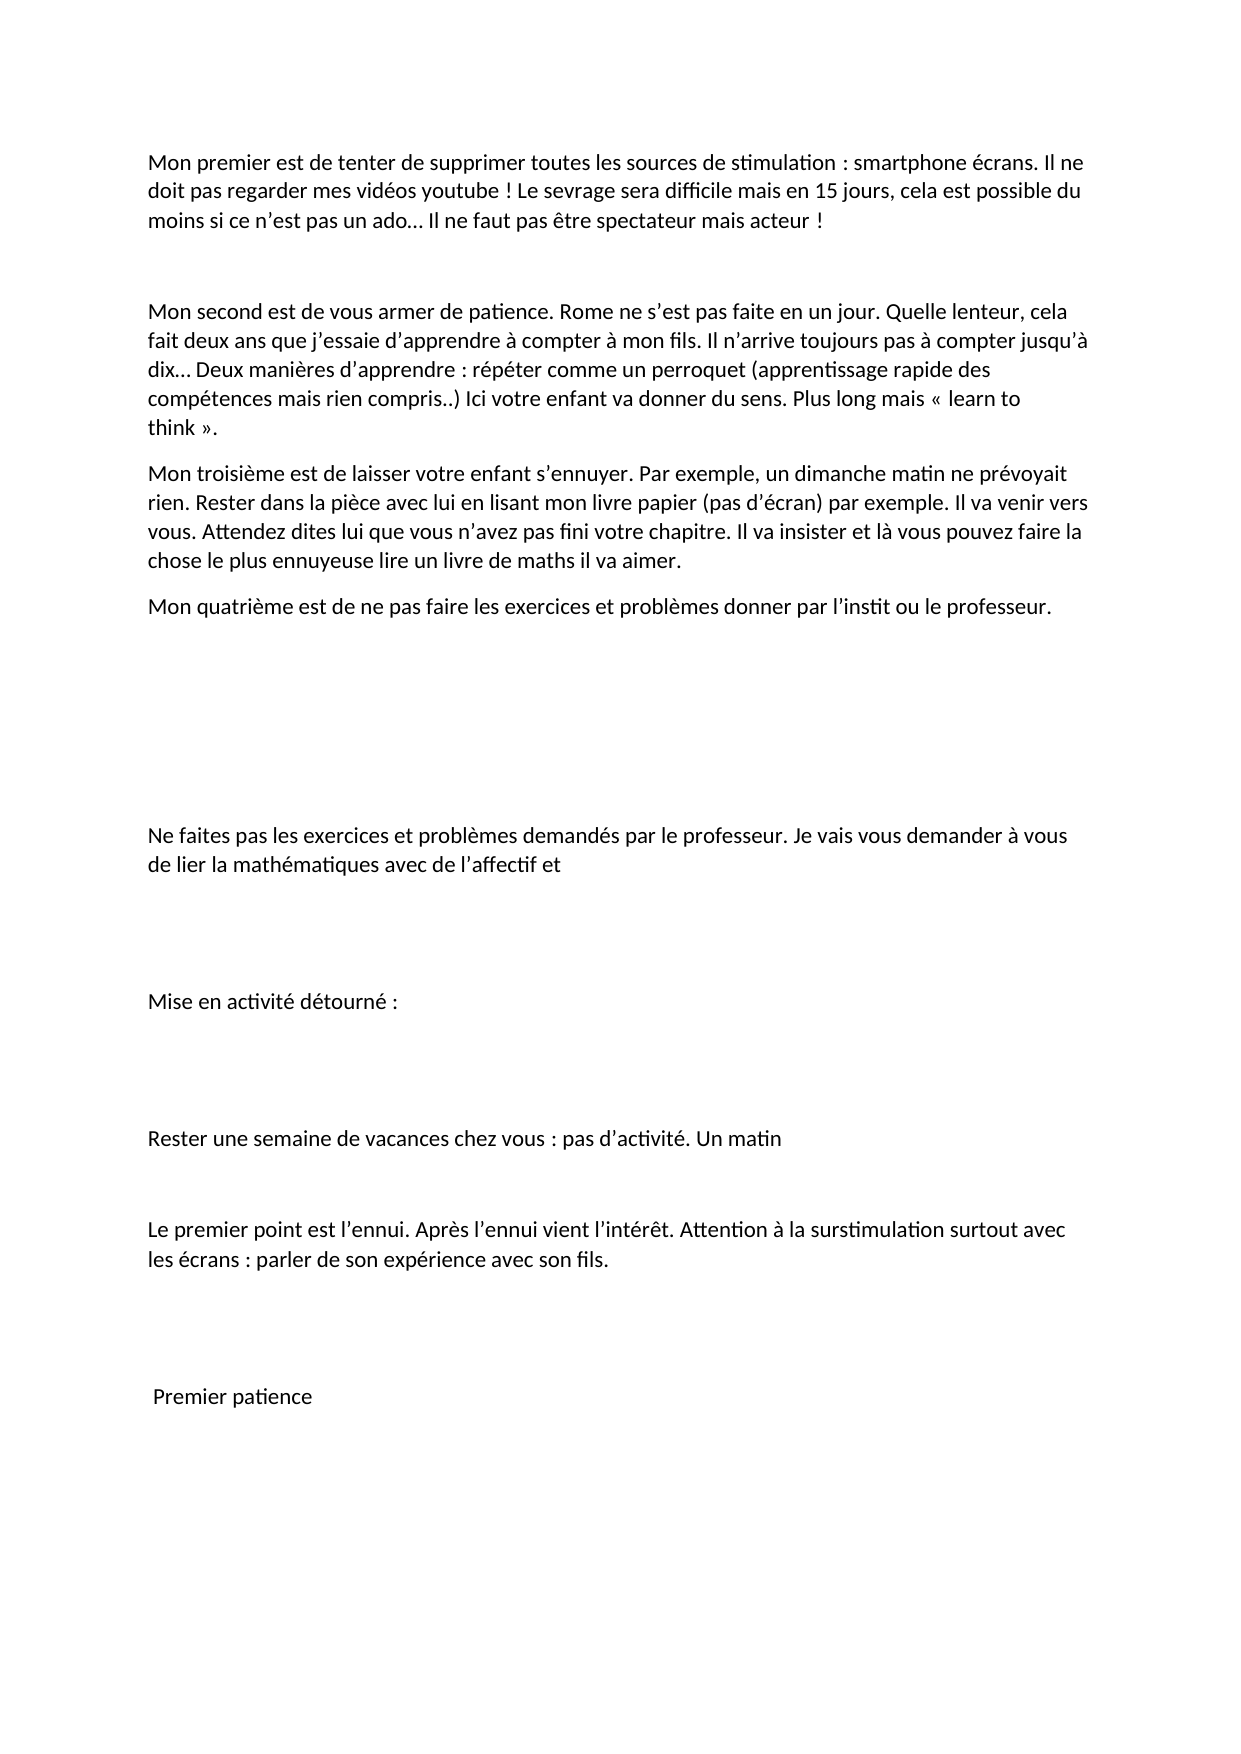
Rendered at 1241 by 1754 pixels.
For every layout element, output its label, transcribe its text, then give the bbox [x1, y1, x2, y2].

text Rester une semaine de vacances chez vous : pas d’activité. Un matin [148, 1124, 1093, 1152]
text Mon premier est de tenter de supprimer toutes les sources de stimulation : smartphone écrans. Il ne doit pas regarder mes vidéos youtube ! Le sevrage sera difficile mais en 15 jours, cela est possible du moins si ce n’est pas un ado… Il ne faut pas être spectateur mais acteur ! [148, 148, 1093, 234]
text Mise en activité détourné : [148, 987, 1093, 1015]
text Le premier point est l’ennui. Après l’ennui vient l’intérêt. Attention à la surstimulation surtout avec les écrans : parler de son expérience avec son fils. [148, 1216, 1093, 1273]
text Mon quatrième est de ne pas faire les exercices et problèmes donner par l’instit ou le professeur. [148, 592, 1093, 620]
text Mon troisième est de laisser votre enfant s’ennuyer. Par exemple, un dimanche matin ne prévoyait rien. Rester dans la pièce avec lui en lisant mon livre papier (pas d’écran) par exemple. Il va venir vers vous. Attendez dites lui que vous n’avez pas fini votre chapitre. Il va insister et là vous pouvez faire la chose le plus ennuyeuse lire un livre de maths il va aimer. [148, 459, 1093, 574]
text Ne faites pas les exercices et problèmes demandés par le professeur. Je vais vous demander à vous de lier la mathématiques avec de l’affectif et [148, 821, 1093, 878]
text Mon second est de vous armer de patience. Rome ne s’est pas faite en un jour. Quelle lenteur, cela fait deux ans que j’essaie d’apprendre à compter à mon fils. Il n’arrive toujours pas à compter jusqu’à dix… Deux manières d’apprendre : répéter comme un perroquet (apprentissage rapide des compétences mais rien compris..) Ici votre enfant va donner du sens. Plus long mais « learn to think ». [148, 297, 1093, 441]
text Premier patience [148, 1382, 1093, 1410]
